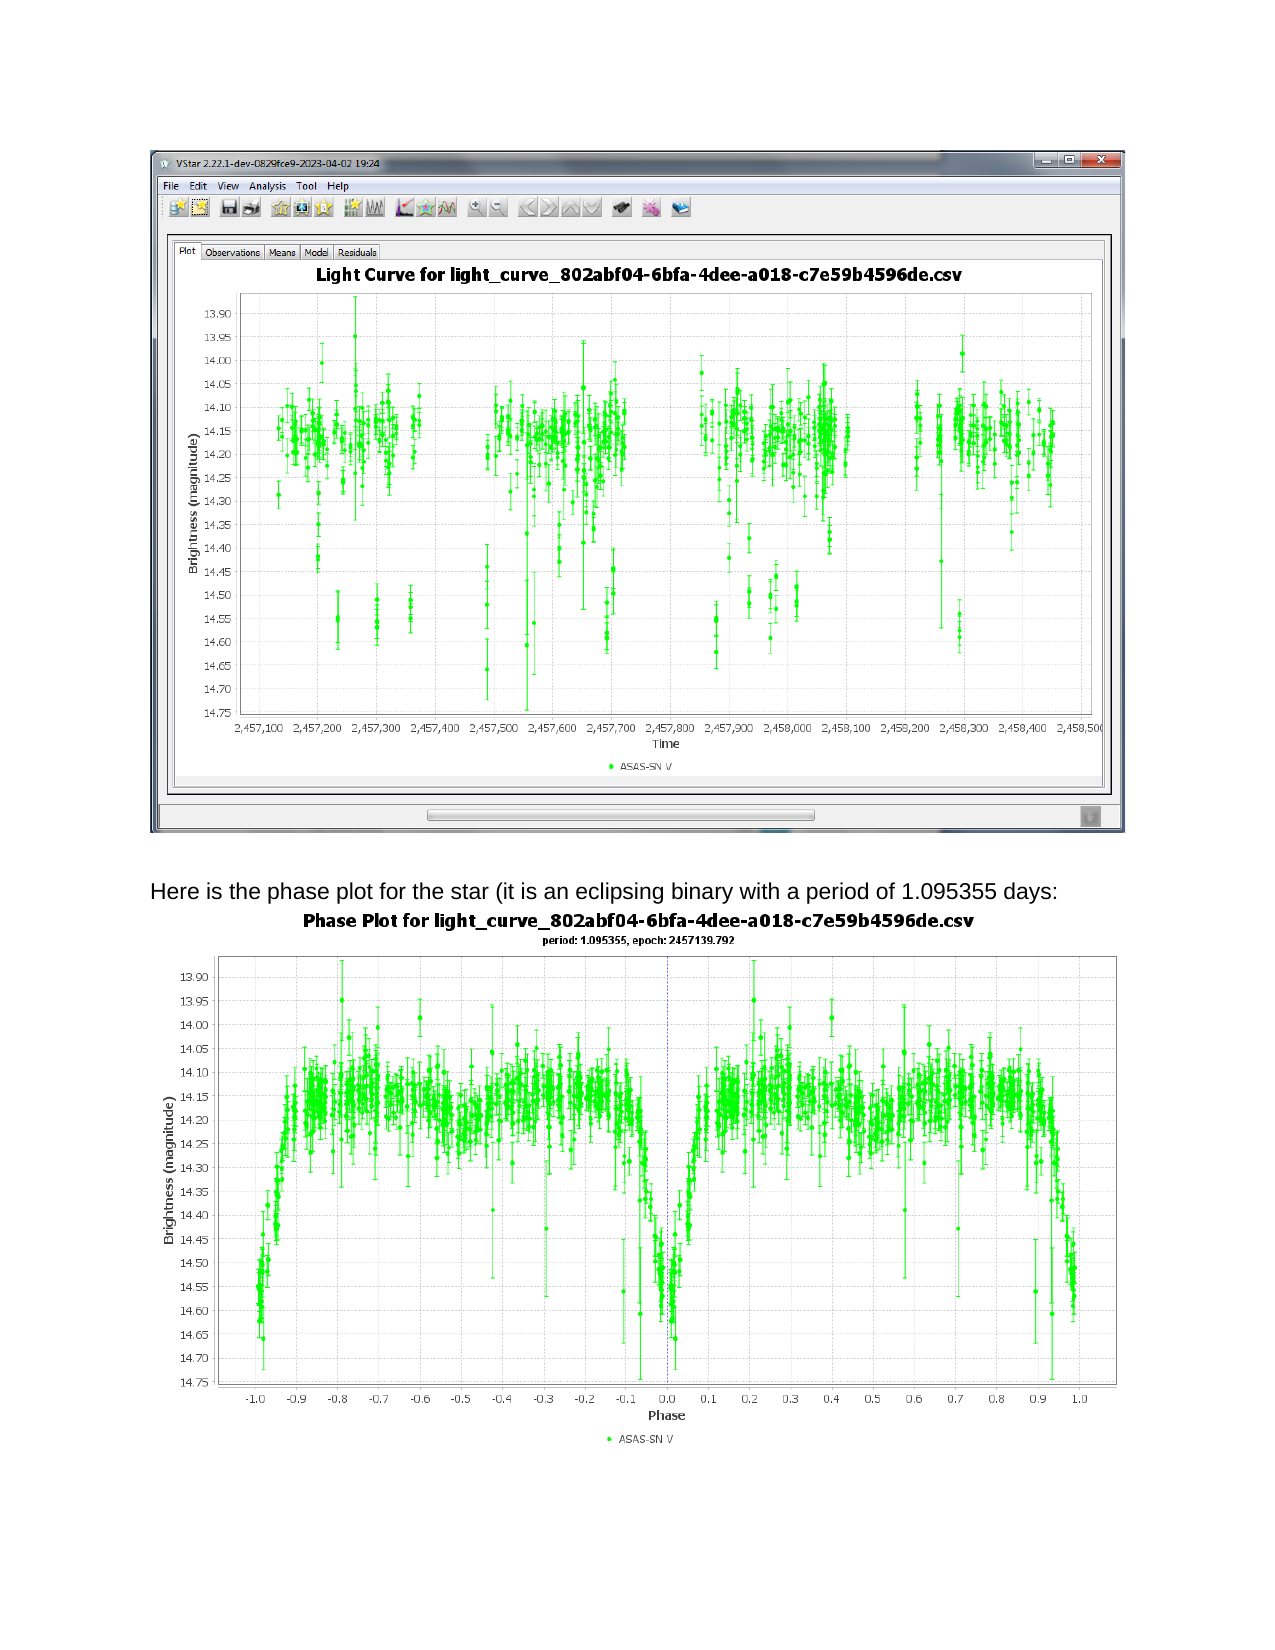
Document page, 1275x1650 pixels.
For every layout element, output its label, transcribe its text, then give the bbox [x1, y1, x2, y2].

text Here is the phase plot for the star (it is an eclipsing binary with a period of 1.095355 days: [150, 878, 1125, 905]
picture [150, 150, 1125, 833]
